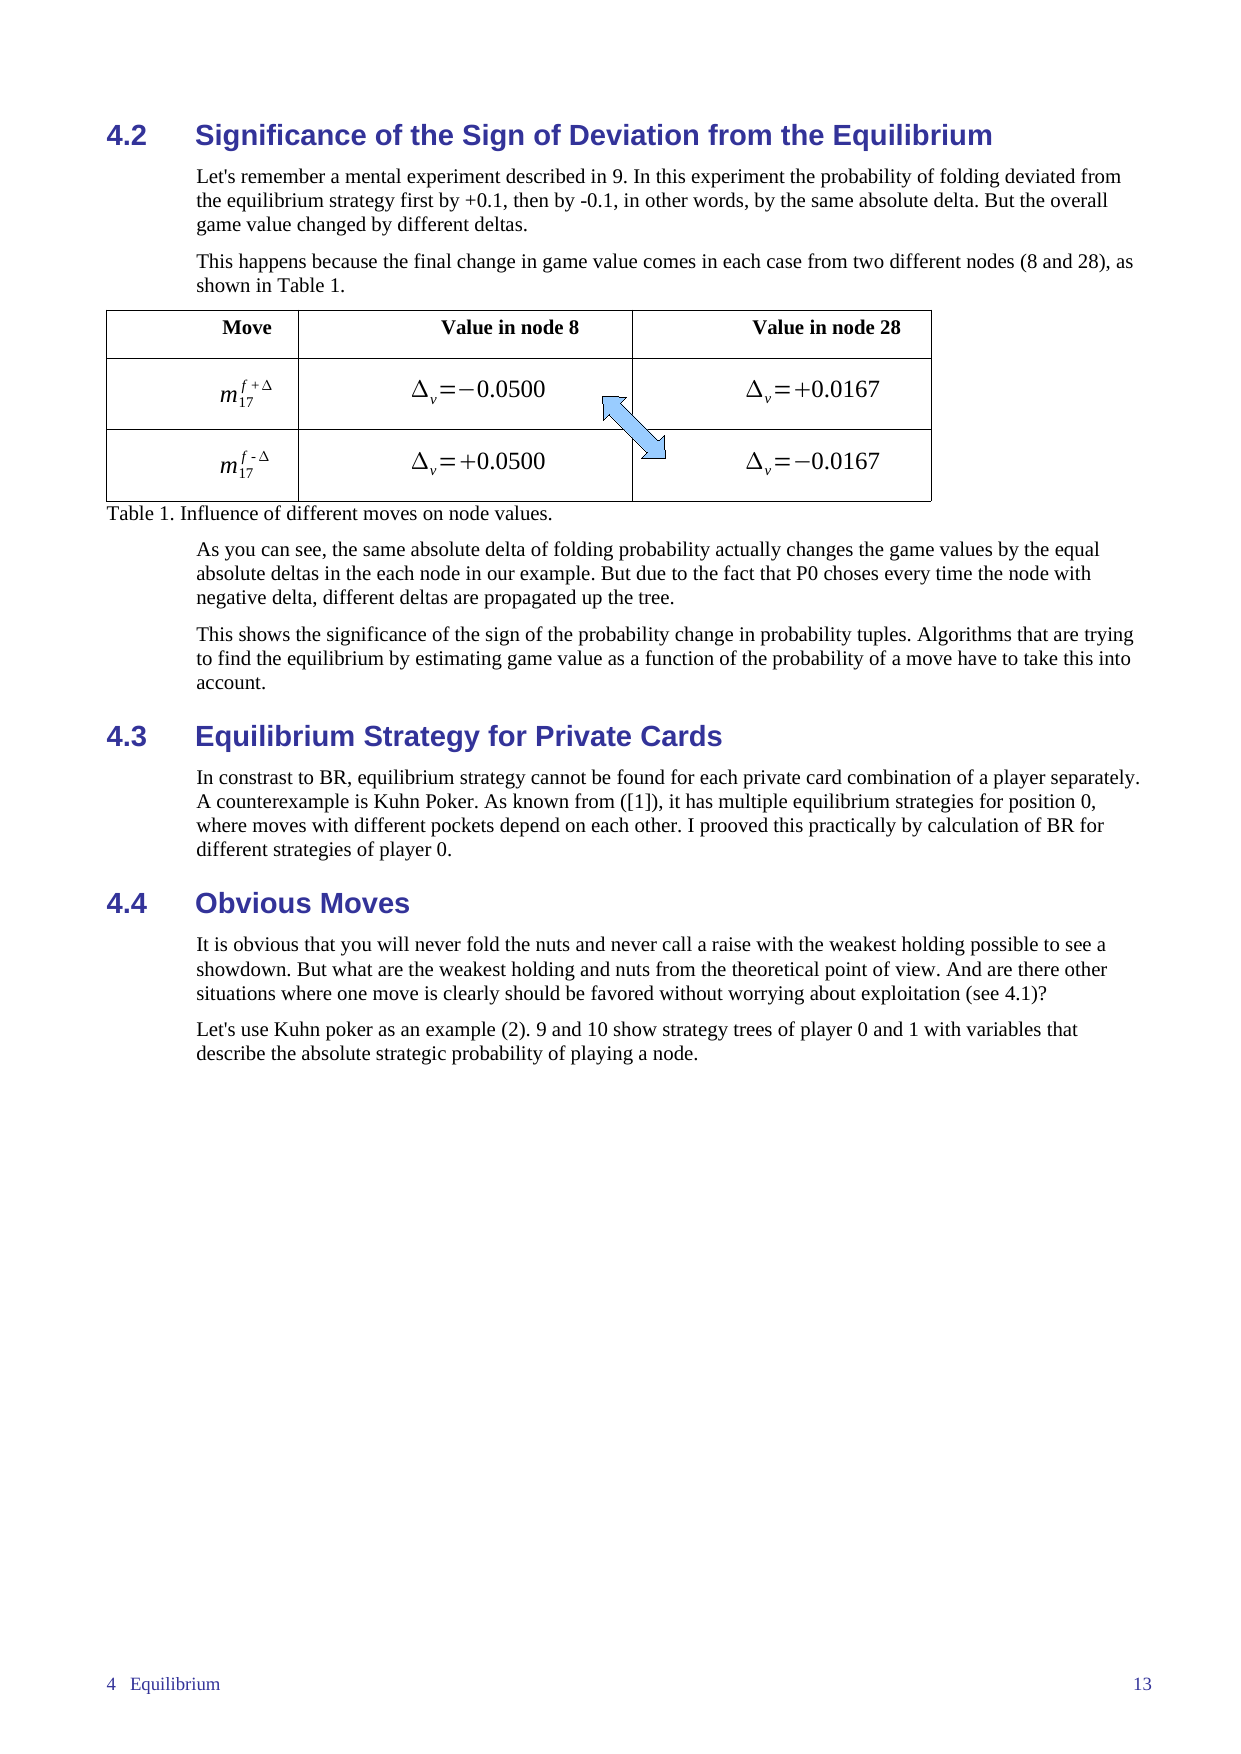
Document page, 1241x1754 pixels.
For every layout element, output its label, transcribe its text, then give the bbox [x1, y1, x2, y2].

table_cell [299, 359, 632, 429]
text Let's remember a mental experiment described in 9. In this experiment the probability of folding deviated from the equilibrium strategy first by +0.1, then by -0.1, in other words, by the same absolute delta. But the overall game value changed by different deltas. [196, 164, 1152, 236]
text Table 1. Influence of different moves on node values. [106, 501, 1152, 525]
table_cell [633, 430, 931, 501]
table_header Value in node 28 [633, 311, 931, 358]
table_cell [299, 430, 632, 501]
table_header Move [107, 311, 298, 358]
subtitle Obvious Moves [106, 886, 1152, 920]
table_cell [107, 430, 298, 501]
text Let's use Kuhn poker as an example (2). Figure 9 and Figure 10 show strategy trees of player 0 and 1 with variables that describe the absolute strategic probability of playing a node. [196, 1017, 1152, 1065]
subtitle Equilibrium Strategy for Private Cards [106, 719, 1152, 753]
text It is obvious that you will never fold the nuts and never call a raise with the weakest holding possible to see a showdown. But what are the weakest holding and nuts from the theoretical point of view. And are there other situations where one move is clearly should be favored without worrying about exploitation (see 4.1)? [196, 932, 1152, 1004]
table_header Value in node 8 [299, 311, 632, 358]
text This happens because the final change in game value comes in each case from two different nodes (8 and 28), as shown in Table 1. [196, 249, 1152, 297]
table_cell [107, 359, 298, 429]
subtitle Significance of the Sign of Deviation from the Equilibrium [106, 118, 1152, 152]
text As you can see, the same absolute delta of folding probability actually changes the game values by the equal absolute deltas in the each node in our example. But due to the fact that P0 choses every time the node with negative delta, different deltas are propagated up the tree. [196, 537, 1152, 609]
table_cell [633, 359, 931, 429]
text In constrast to BR, equilibrium strategy cannot be found for each private card combination of a player separately. A counterexample is Kuhn Poker. As known from ([1]), it has multiple equilibrium strategies for position 0, where moves with different pockets depend on each other. I prooved this practically by calculation of BR for different strategies of player 0. [196, 765, 1152, 861]
text This shows the significance of the sign of the probability change in probability tuples. Algorithms that are trying to find the equilibrium by estimating game value as a function of the probability of a move have to take this into account. [196, 622, 1152, 694]
